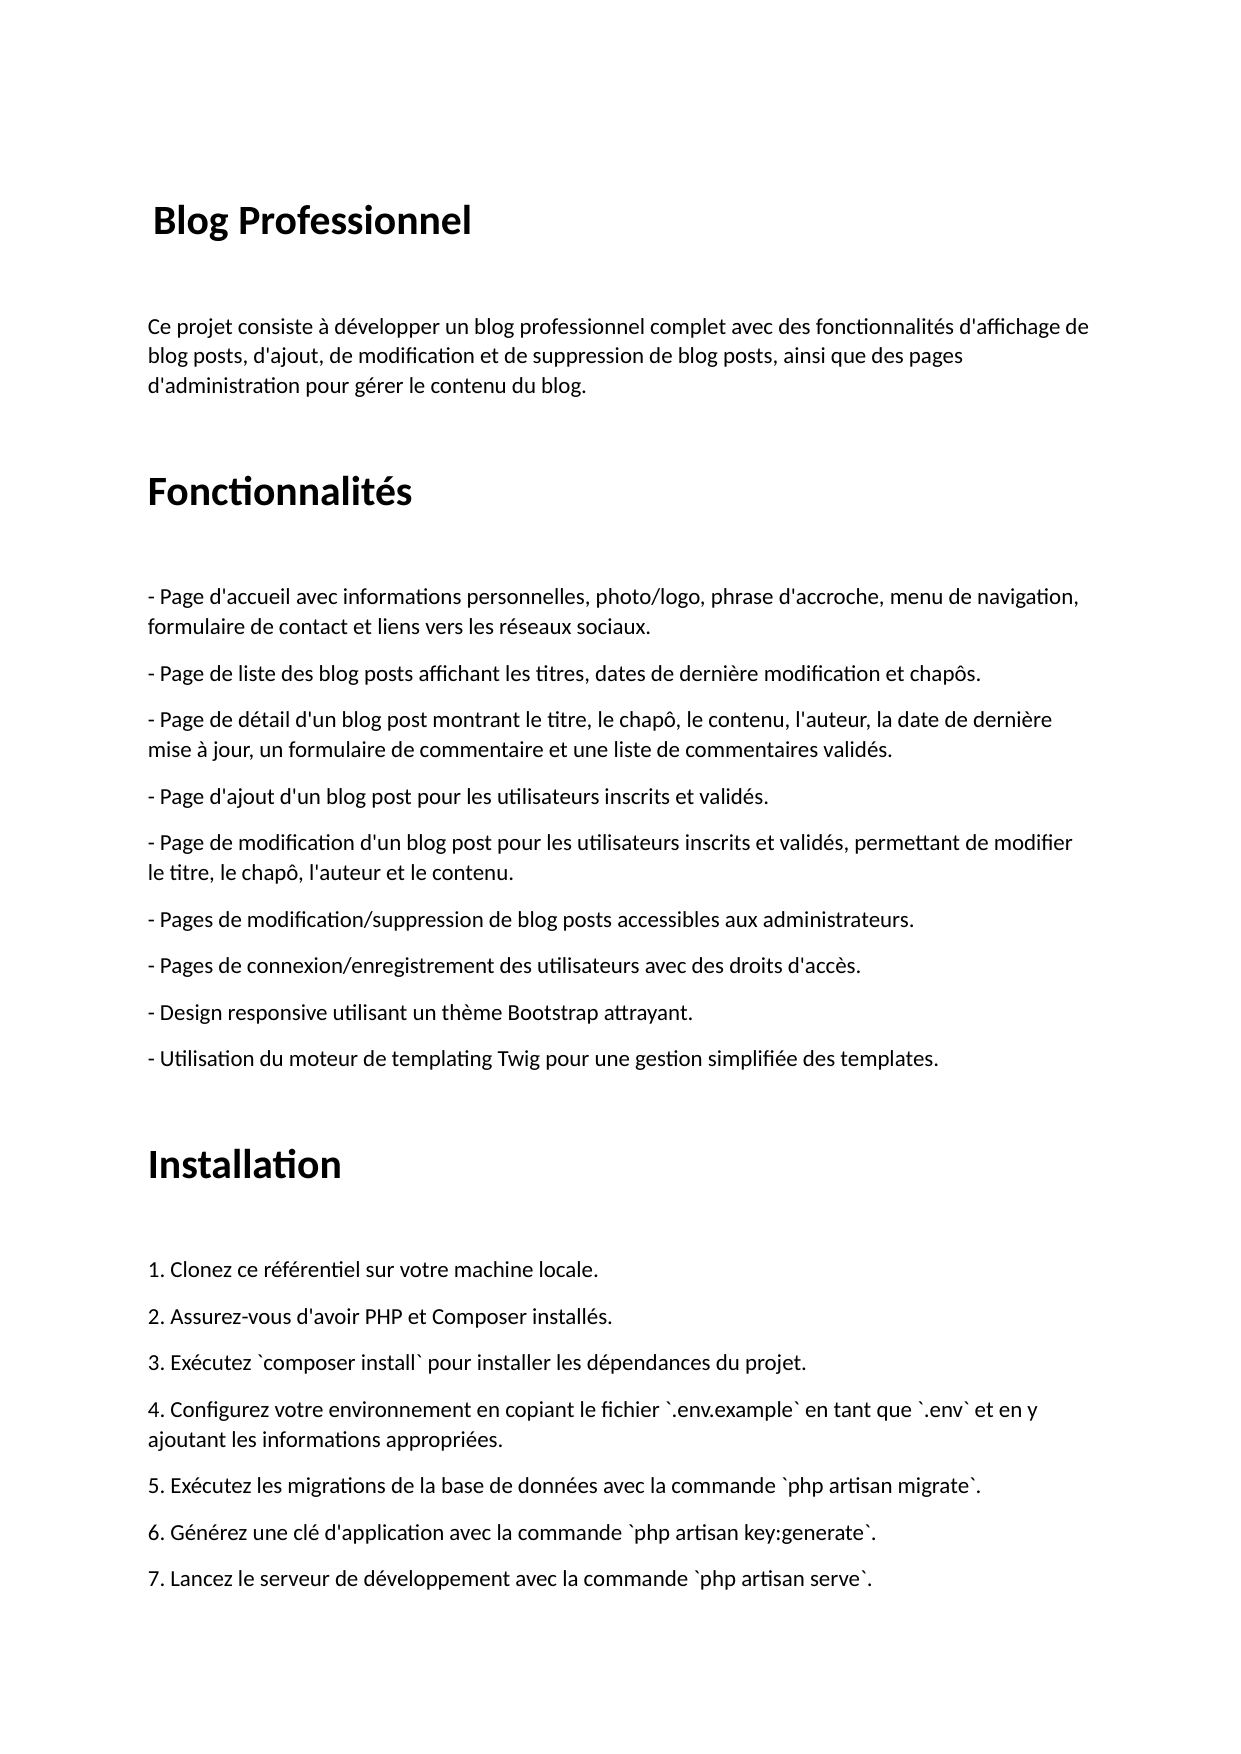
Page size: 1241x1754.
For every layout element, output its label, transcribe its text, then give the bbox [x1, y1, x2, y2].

text 3. Exécutez `composer install` pour installer les dépendances du projet. [148, 1348, 1093, 1376]
text - Pages de modification/suppression de blog posts accessibles aux administrateurs. [148, 905, 1093, 933]
text - Utilisation du moteur de templating Twig pour une gestion simplifiée des templates. [148, 1044, 1093, 1072]
text - Design responsive utilisant un thème Bootstrap attrayant. [148, 998, 1093, 1026]
text Blog Professionnel [148, 194, 1093, 245]
text Fonctionnalités [148, 465, 1093, 516]
text 5. Exécutez les migrations de la base de données avec la commande `php artisan migrate`. [148, 1471, 1093, 1499]
text - Page de détail d'un blog post montrant le titre, le chapô, le contenu, l'auteur, la date de dernière mise à jour, un formulaire de commentaire et une liste de commentaires validés. [148, 705, 1093, 763]
text - Pages de connexion/enregistrement des utilisateurs avec des droits d'accès. [148, 951, 1093, 979]
text 7. Lancez le serveur de développement avec la commande `php artisan serve`. [148, 1564, 1093, 1592]
text - Page d'ajout d'un blog post pour les utilisateurs inscrits et validés. [148, 782, 1093, 810]
text - Page de modification d'un blog post pour les utilisateurs inscrits et validés, permettant de modifier le titre, le chapô, l'auteur et le contenu. [148, 828, 1093, 886]
text - Page d'accueil avec informations personnelles, photo/logo, phrase d'accroche, menu de navigation, formulaire de contact et liens vers les réseaux sociaux. [148, 582, 1093, 640]
text Ce projet consiste à développer un blog professionnel complet avec des fonctionnalités d'affichage de blog posts, d'ajout, de modification et de suppression de blog posts, ainsi que des pages d'administration pour gérer le contenu du blog. [148, 312, 1093, 399]
text Installation [148, 1138, 1093, 1188]
text 4. Configurez votre environnement en copiant le fichier `.env.example` en tant que `.env` et en y ajoutant les informations appropriées. [148, 1395, 1093, 1453]
text 6. Générez une clé d'application avec la commande `php artisan key:generate`. [148, 1518, 1093, 1546]
text - Page de liste des blog posts affichant les titres, dates de dernière modification et chapôs. [148, 659, 1093, 687]
text 1. Clonez ce référentiel sur votre machine locale. [148, 1255, 1093, 1283]
text 2. Assurez-vous d'avoir PHP et Composer installés. [148, 1302, 1093, 1330]
